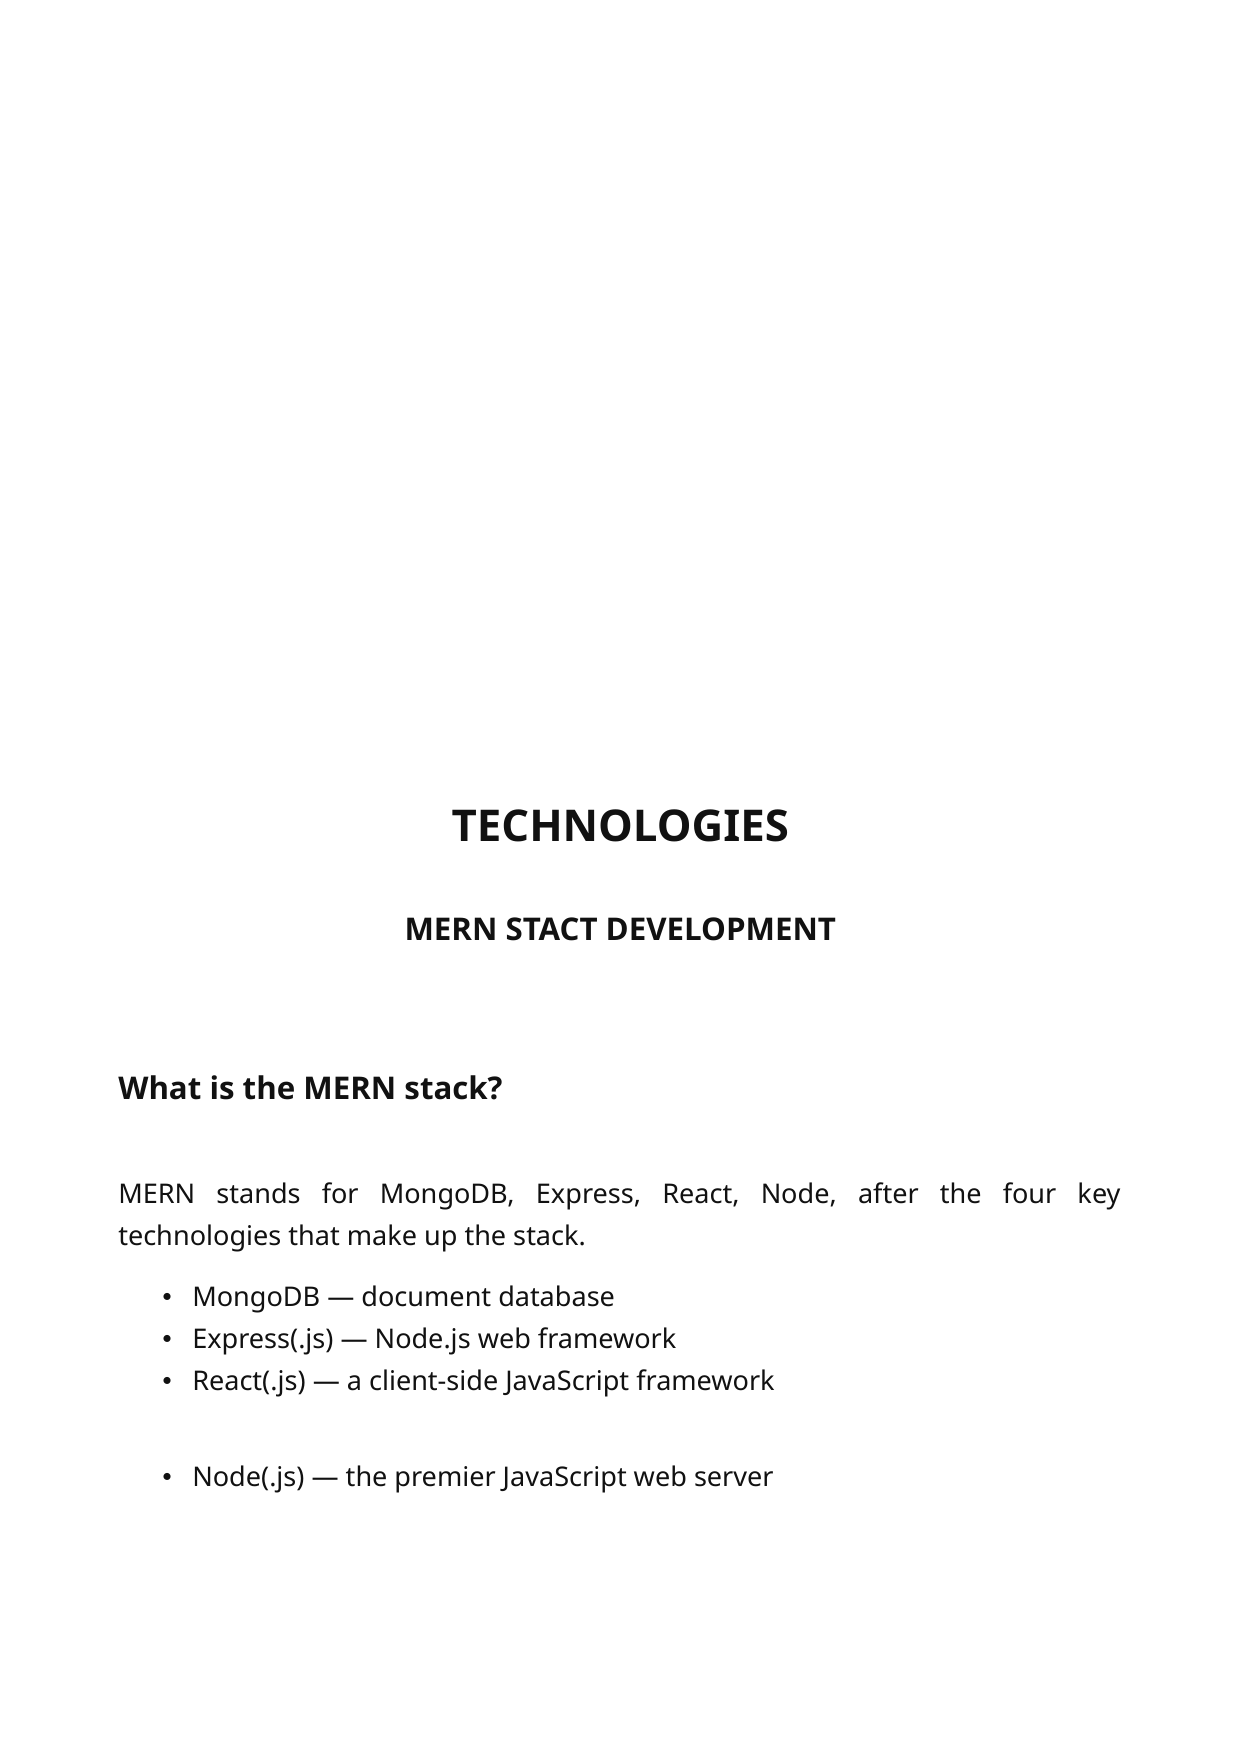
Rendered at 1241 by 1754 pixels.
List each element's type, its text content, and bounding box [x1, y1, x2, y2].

text TECHNOLOGIES [118, 794, 1122, 854]
list MongoDB — document database [162, 1277, 1122, 1314]
text MERN STACT DEVELOPMENT [118, 907, 1122, 950]
list React(.js) — a client-side JavaScript framework [162, 1362, 1122, 1399]
subtitle What is the MERN stack? [118, 1066, 1122, 1109]
list Node(.js) — the premier JavaScript web server [162, 1457, 1122, 1494]
list Express(.js) — Node.js web framework [162, 1319, 1122, 1356]
text MERN stands for MongoDB, Express, React, Node, after the four key technologies that make up the stack. [118, 1174, 1122, 1254]
